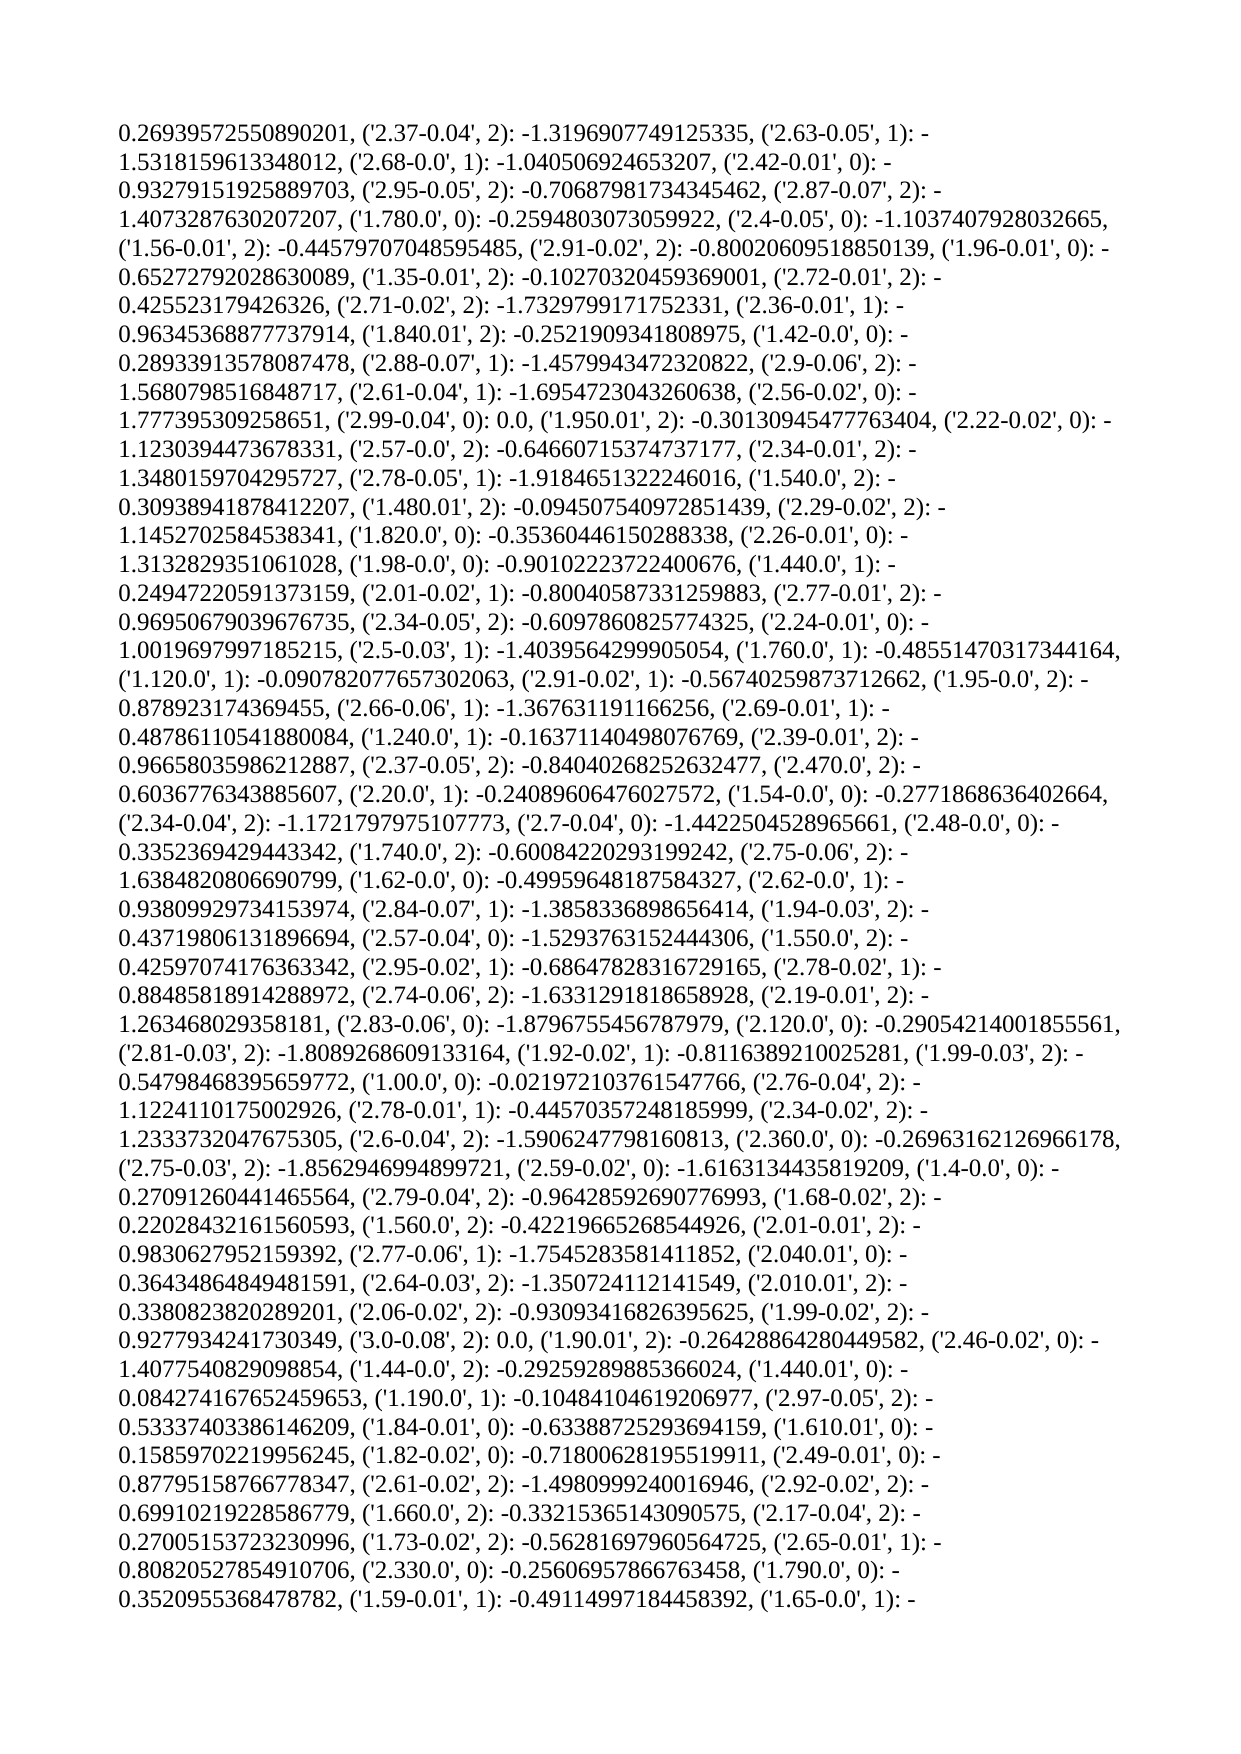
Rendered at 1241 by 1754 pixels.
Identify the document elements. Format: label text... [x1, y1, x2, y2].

text -0.26939572550890201, ('2.37-0.04', 2): -1.3196907749125335, ('2.63-0.05', 1): -1.5318159613348012, ('2.68-0.0', 1): -1.040506924653207, ('2.42-0.01', 0): -0.93279151925889703, ('2.95-0.05', 2): -0.70687981734345462, ('2.87-0.07', 2): -1.4073287630207207, ('1.780.0', 0): -0.2594803073059922, ('2.4-0.05', 0): -1.1037407928032665, ('1.56-0.01', 2): -0.44579707048595485, ('2.91-0.02', 2): -0.80020609518850139, ('1.96-0.01', 0): -0.65272792028630089, ('1.35-0.01', 2): -0.10270320459369001, ('2.72-0.01', 2): -0.425523179426326, ('2.71-0.02', 2): -1.7329799171752331, ('2.36-0.01', 1): -0.96345368877737914, ('1.840.01', 2): -0.2521909341808975, ('1.42-0.0', 0): -0.28933913578087478, ('2.88-0.07', 1): -1.4579943472320822, ('2.9-0.06', 2): -1.5680798516848717, ('2.61-0.04', 1): -1.6954723043260638, ('2.56-0.02', 0): -1.777395309258651, ('2.99-0.04', 0): 0.0, ('1.950.01', 2): -0.30130945477763404, ('2.22-0.02', 0): -1.1230394473678331, ('2.57-0.0', 2): -0.64660715374737177, ('2.34-0.01', 2): -1.3480159704295727, ('2.78-0.05', 1): -1.9184651322246016, ('1.540.0', 2): -0.30938941878412207, ('1.480.01', 2): -0.094507540972851439, ('2.29-0.02', 2): -1.1452702584538341, ('1.820.0', 0): -0.35360446150288338, ('2.26-0.01', 0): -1.3132829351061028, ('1.98-0.0', 0): -0.90102223722400676, ('1.440.0', 1): -0.24947220591373159, ('2.01-0.02', 1): -0.80040587331259883, ('2.77-0.01', 2): -0.96950679039676735, ('2.34-0.05', 2): -0.6097860825774325, ('2.24-0.01', 0): -1.0019697997185215, ('2.5-0.03', 1): -1.4039564299905054, ('1.760.0', 1): -0.48551470317344164, ('1.120.0', 1): -0.090782077657302063, ('2.91-0.02', 1): -0.56740259873712662, ('1.95-0.0', 2): -0.878923174369455, ('2.66-0.06', 1): -1.367631191166256, ('2.69-0.01', 1): -0.48786110541880084, ('1.240.0', 1): -0.16371140498076769, ('2.39-0.01', 2): -0.96658035986212887, ('2.37-0.05', 2): -0.84040268252632477, ('2.470.0', 2): -0.6036776343885607, ('2.20.0', 1): -0.24089606476027572, ('1.54-0.0', 0): -0.2771868636402664, ('2.34-0.04', 2): -1.1721797975107773, ('2.7-0.04', 0): -1.4422504528965661, ('2.48-0.0', 0): -0.3352369429443342, ('1.740.0', 2): -0.60084220293199242, ('2.75-0.06', 2): -1.6384820806690799, ('1.62-0.0', 0): -0.49959648187584327, ('2.62-0.0', 1): -0.93809929734153974, ('2.84-0.07', 1): -1.3858336898656414, ('1.94-0.03', 2): -0.43719806131896694, ('2.57-0.04', 0): -1.5293763152444306, ('1.550.0', 2): -0.42597074176363342, ('2.95-0.02', 1): -0.68647828316729165, ('2.78-0.02', 1): -0.88485818914288972, ('2.74-0.06', 2): -1.6331291818658928, ('2.19-0.01', 2): -1.263468029358181, ('2.83-0.06', 0): -1.8796755456787979, ('2.120.0', 0): -0.29054214001855561, ('2.81-0.03', 2): -1.8089268609133164, ('1.92-0.02', 1): -0.8116389210025281, ('1.99-0.03', 2): -0.54798468395659772, ('1.00.0', 0): -0.021972103761547766, ('2.76-0.04', 2): -1.1224110175002926, ('2.78-0.01', 1): -0.44570357248185999, ('2.34-0.02', 2): -1.2333732047675305, ('2.6-0.04', 2): -1.5906247798160813, ('2.360.0', 0): -0.26963162126966178, ('2.75-0.03', 2): -1.8562946994899721, ('2.59-0.02', 0): -1.6163134435819209, ('1.4-0.0', 0): -0.27091260441465564, ('2.79-0.04', 2): -0.96428592690776993, ('1.68-0.02', 2): -0.22028432161560593, ('1.560.0', 2): -0.42219665268544926, ('2.01-0.01', 2): -0.9830627952159392, ('2.77-0.06', 1): -1.7545283581411852, ('2.040.01', 0): -0.36434864849481591, ('2.64-0.03', 2): -1.350724112141549, ('2.010.01', 2): -0.3380823820289201, ('2.06-0.02', 2): -0.93093416826395625, ('1.99-0.02', 2): -0.9277934241730349, ('3.0-0.08', 2): 0.0, ('1.90.01', 2): -0.26428864280449582, ('2.46-0.02', 0): -1.4077540829098854, ('1.44-0.0', 2): -0.29259289885366024, ('1.440.01', 0): -0.084274167652459653, ('1.190.0', 1): -0.10484104619206977, ('2.97-0.05', 2): -0.53337403386146209, ('1.84-0.01', 0): -0.63388725293694159, ('1.610.01', 0): -0.15859702219956245, ('1.82-0.02', 0): -0.71800628195519911, ('2.49-0.01', 0): -0.87795158766778347, ('2.61-0.02', 2): -1.4980999240016946, ('2.92-0.02', 2): -0.69910219228586779, ('1.660.0', 2): -0.33215365143090575, ('2.17-0.04', 2): -0.27005153723230996, ('1.73-0.02', 2): -0.56281697960564725, ('2.65-0.01', 1): -0.80820527854910706, ('2.330.0', 0): -0.25606957866763458, ('1.790.0', 0): -0.3520955368478782, ('1.59-0.01', 1): -0.49114997184458392, ('1.65-0.0', 1): [118, 118, 1122, 1613]
